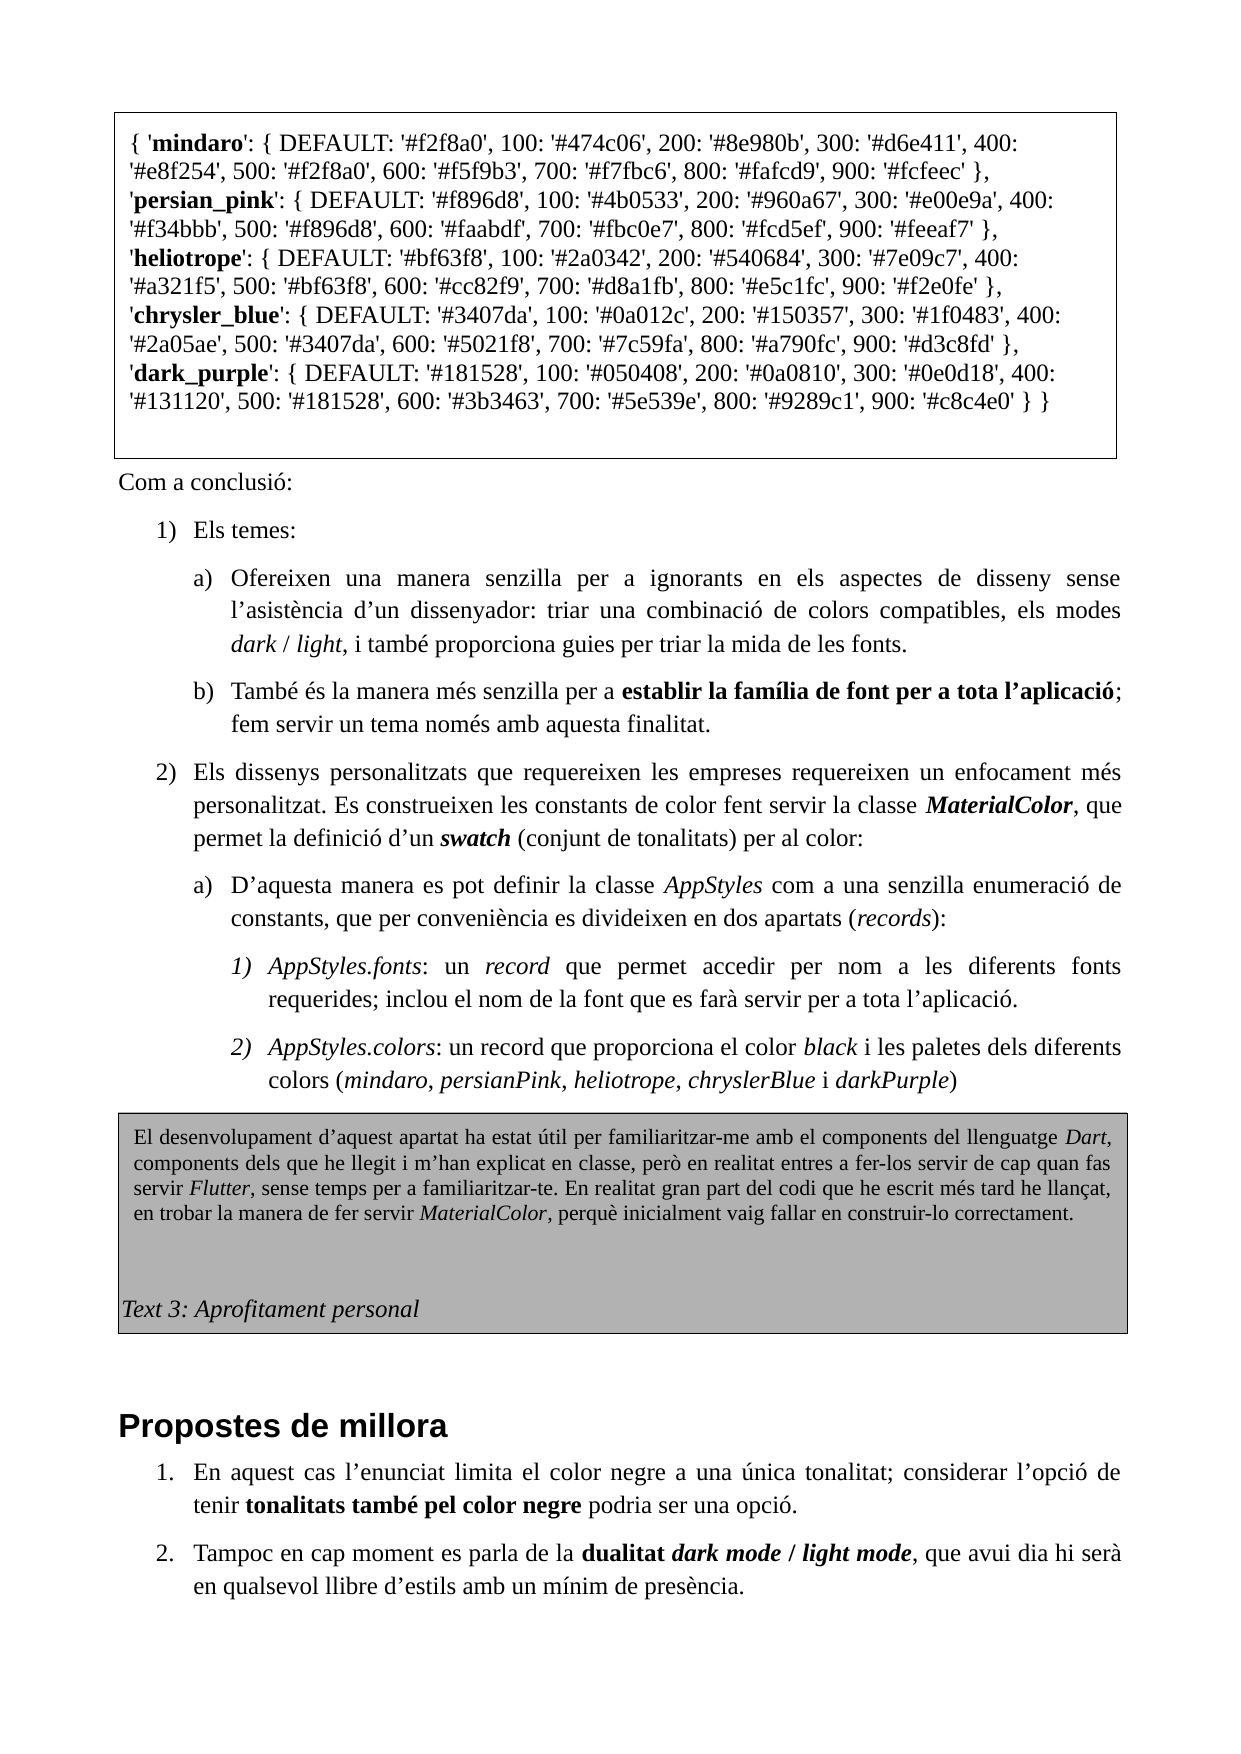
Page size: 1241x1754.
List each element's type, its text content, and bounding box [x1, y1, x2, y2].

list Els temes: [156, 515, 1122, 544]
list En aquest cas l’enunciat limita el color negre a una única tonalitat; considerar l’opció de tenir tonalitats també pel color negre podria ser una opció. [156, 1457, 1122, 1519]
list També és la manera més senzilla per a establir la família de font per a tota l’aplicació; fem servir un tema només amb aquesta finalitat. [193, 676, 1122, 738]
list Ofereixen una manera senzilla per a ignorants en els aspectes de disseny sense l’asistència d’un dissenyador: triar una combinació de colors compatibles, els modes dark / light, i també proporciona guies per triar la mida de les fonts. [193, 563, 1122, 657]
list Tampoc en cap moment es parla de la dualitat dark mode / light mode, que avui dia hi serà en qualsevol llibre d’estils amb un mínim de presència. [156, 1538, 1122, 1599]
list Els dissenys personalitzats que requereixen les empreses requereixen un enfocament més personalitzat. Es construeixen les constants de color fent servir la classe MaterialColor, que permet la definició d’un swatch (conjunt de tonalitats) per al color: [156, 757, 1122, 852]
text Com a conclusió: [118, 118, 1122, 496]
list AppStyles.colors: un record que proporciona el color black i les paletes dels diferents colors (mindaro, persianPink, heliotrope, chryslerBlue i darkPurple) [231, 1032, 1122, 1093]
text Text 3: Aprofitament personal [121, 1128, 1124, 1323]
list AppStyles.fonts: un record que permet accedir per nom a les diferents fonts requerides; inclou el nom de la font que es farà servir per a tota l’aplicació. [231, 951, 1122, 1013]
subtitle Propostes de millora [118, 1406, 1122, 1444]
list D’aquesta manera es pot definir la classe AppStyles com a una senzilla enumeració de constants, que per conveniència es divideixen en dos apartats (records): [193, 871, 1122, 932]
